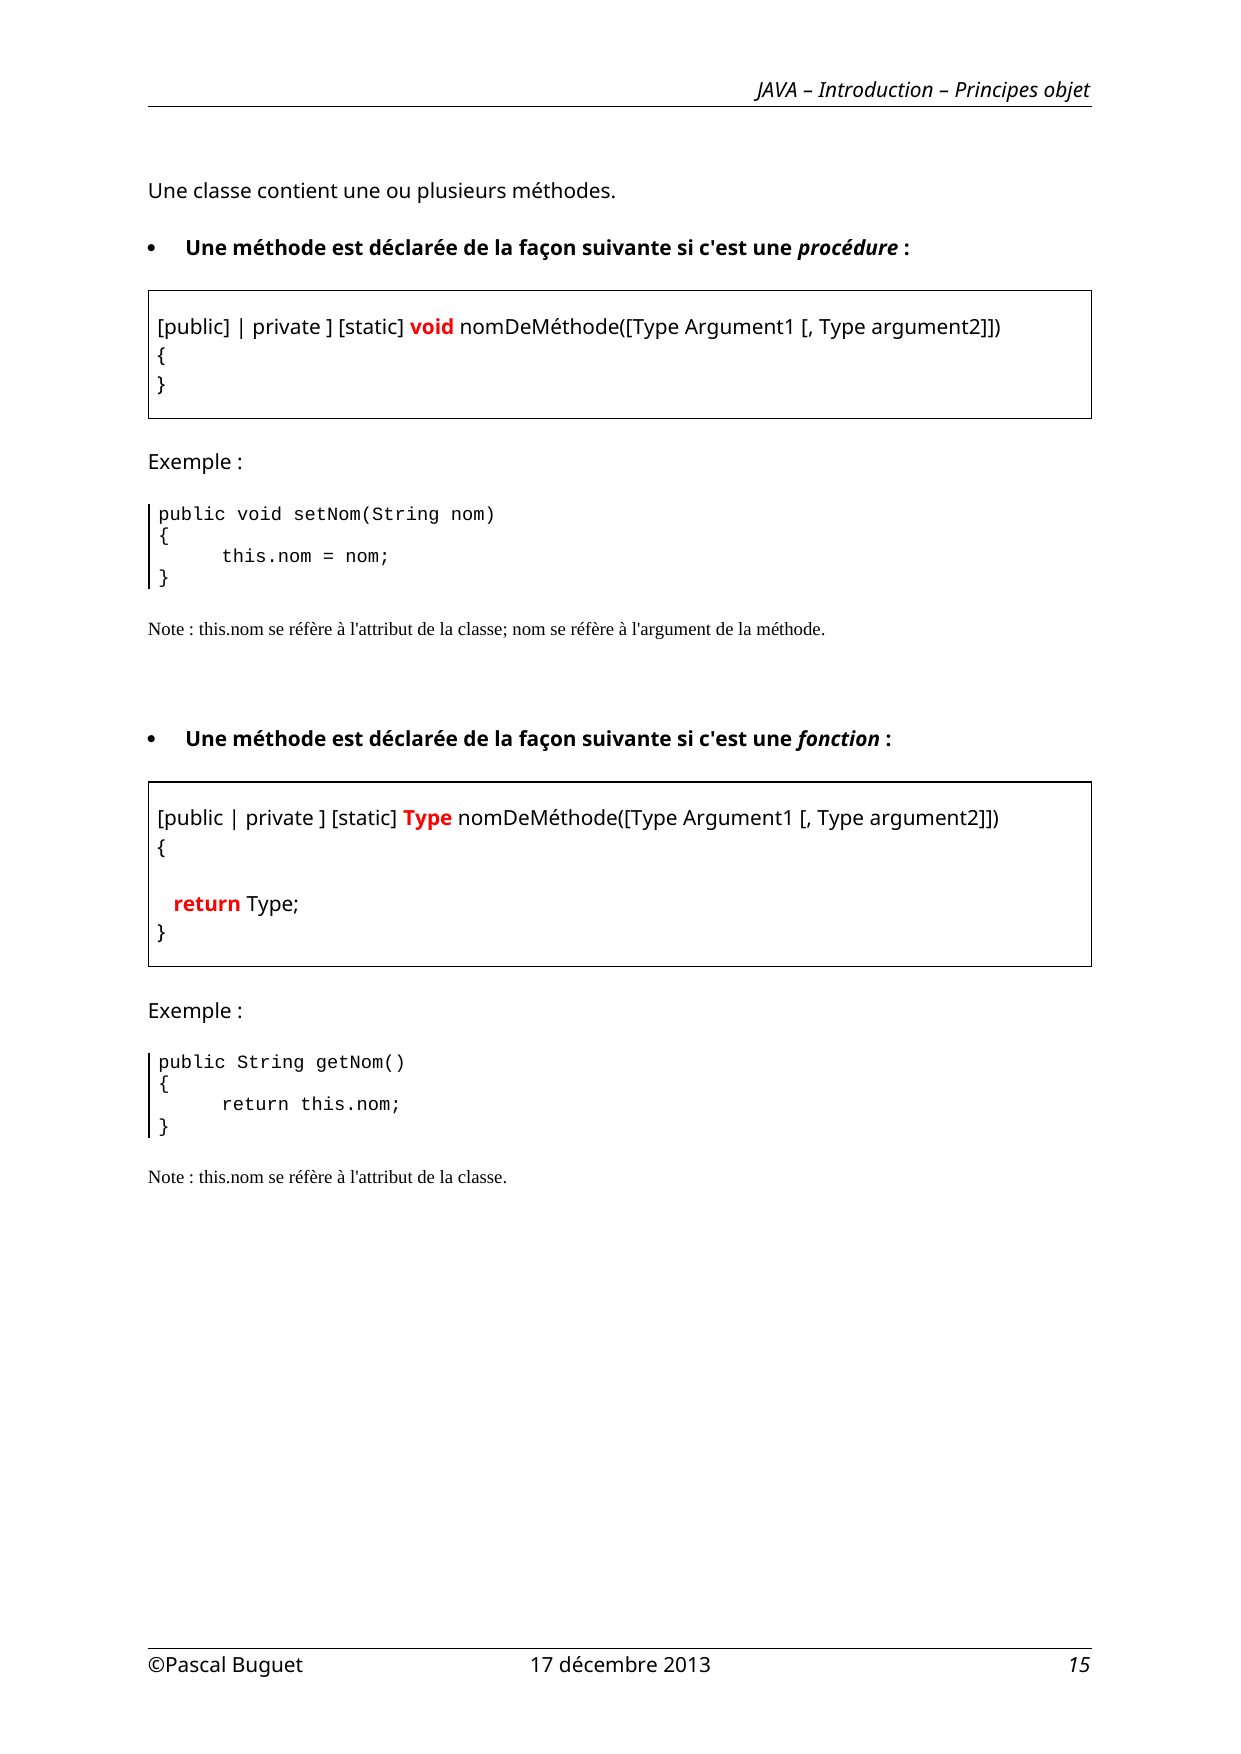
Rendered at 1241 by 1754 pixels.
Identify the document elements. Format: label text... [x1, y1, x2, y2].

text { [150, 526, 1092, 547]
list Une méthode est déclarée de la façon suivante si c'est une fonction : [148, 724, 1092, 753]
text } [150, 568, 1092, 589]
text Une classe contient une ou plusieurs méthodes. [148, 176, 1092, 204]
text Note : this.nom se réfère à l'attribut de la classe; nom se réfère à l'argument de la méthode. [148, 618, 1092, 639]
text this.nom = nom; [150, 547, 1092, 568]
text } [149, 347, 1091, 418]
text [public] | private ] [static] void nomDeMéthode([Type Argument1 [, Type argument2]]) [149, 291, 1091, 318]
text { [149, 318, 1091, 347]
text Exemple : [148, 996, 1092, 1024]
text public String getNom() [150, 1053, 1092, 1074]
text Exemple : [148, 447, 1092, 476]
text Note : this.nom se réfère à l'attribut de la classe. [148, 1166, 1092, 1188]
text } [149, 895, 1091, 966]
text { [149, 810, 1091, 860]
list Une méthode est déclarée de la façon suivante si c'est une procédure : [148, 233, 1092, 261]
text { [150, 1074, 1092, 1095]
text return Type; [149, 867, 1091, 895]
text [public | private ] [static] Type nomDeMéthode([Type Argument1 [, Type argument2]]) [149, 783, 1091, 810]
text } [150, 1116, 1092, 1138]
text return this.nom; [150, 1095, 1092, 1116]
text public void setNom(String nom) [150, 504, 1092, 526]
